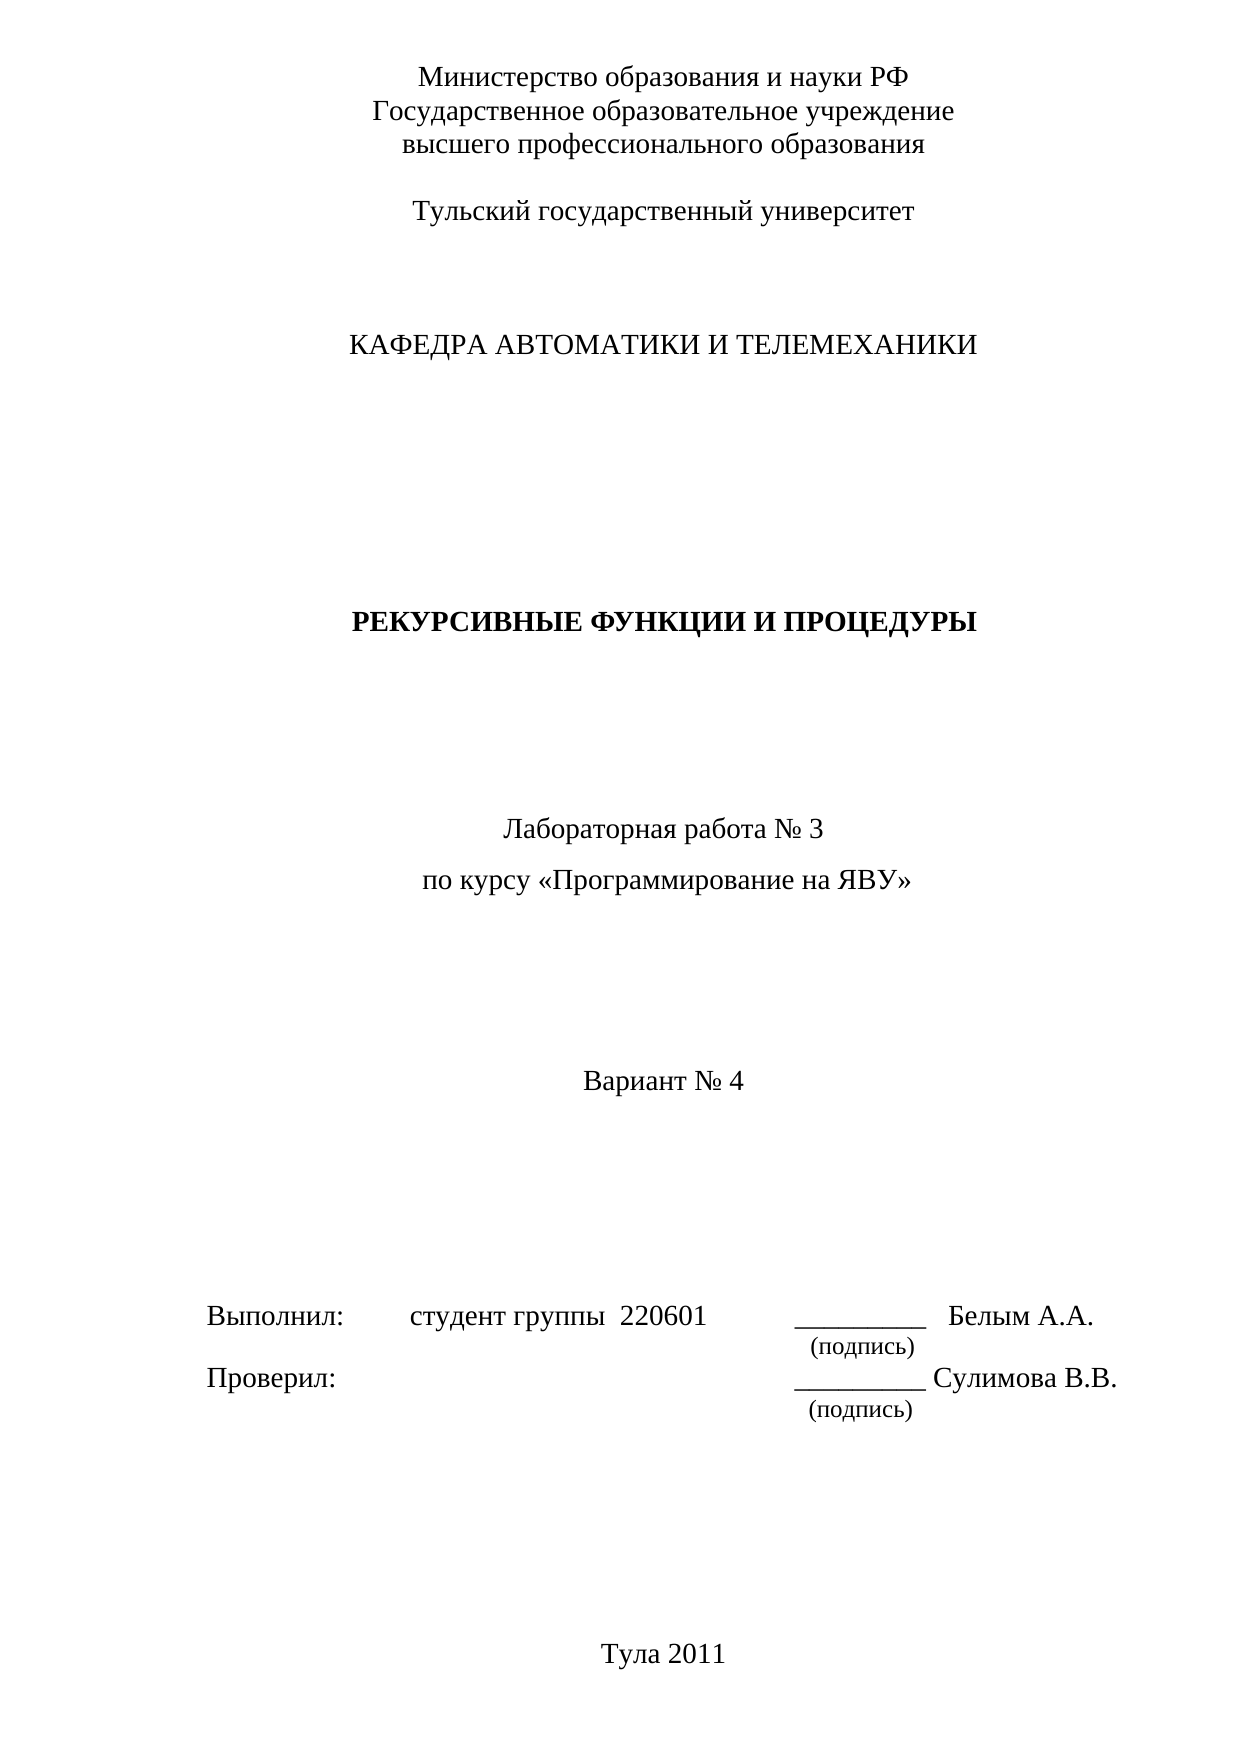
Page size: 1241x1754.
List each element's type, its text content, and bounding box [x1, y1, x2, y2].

text Государственное образовательное учреждение [206, 93, 1120, 126]
text (подпись) [808, 1394, 1120, 1422]
text (подпись) [804, 1331, 1120, 1360]
text Выполнил: студент группы 220601 _________ Белым А.А. [206, 1298, 1120, 1331]
text высшего профессионального образования [206, 126, 1120, 160]
text КАФЕДРА АВТОМАТИКИ И ТЕЛЕМЕХАНИКИ [206, 327, 1120, 361]
text Проверил: _________ Сулимова В.В. [206, 1360, 1120, 1394]
text по курсу «Программирование на ЯВУ» [206, 862, 1120, 895]
text Лабораторная работа № 3 [206, 811, 1120, 845]
subtitle РЕКУРСИВНЫЕ ФУНКЦИИ И ПРОЦЕДУРЫ [148, 604, 1181, 637]
text Тульский государственный университет [206, 193, 1120, 227]
text Вариант № 4 [206, 1063, 1120, 1097]
text Тула 2011 [206, 1636, 1120, 1670]
text Министерство образования и науки РФ [206, 59, 1120, 93]
